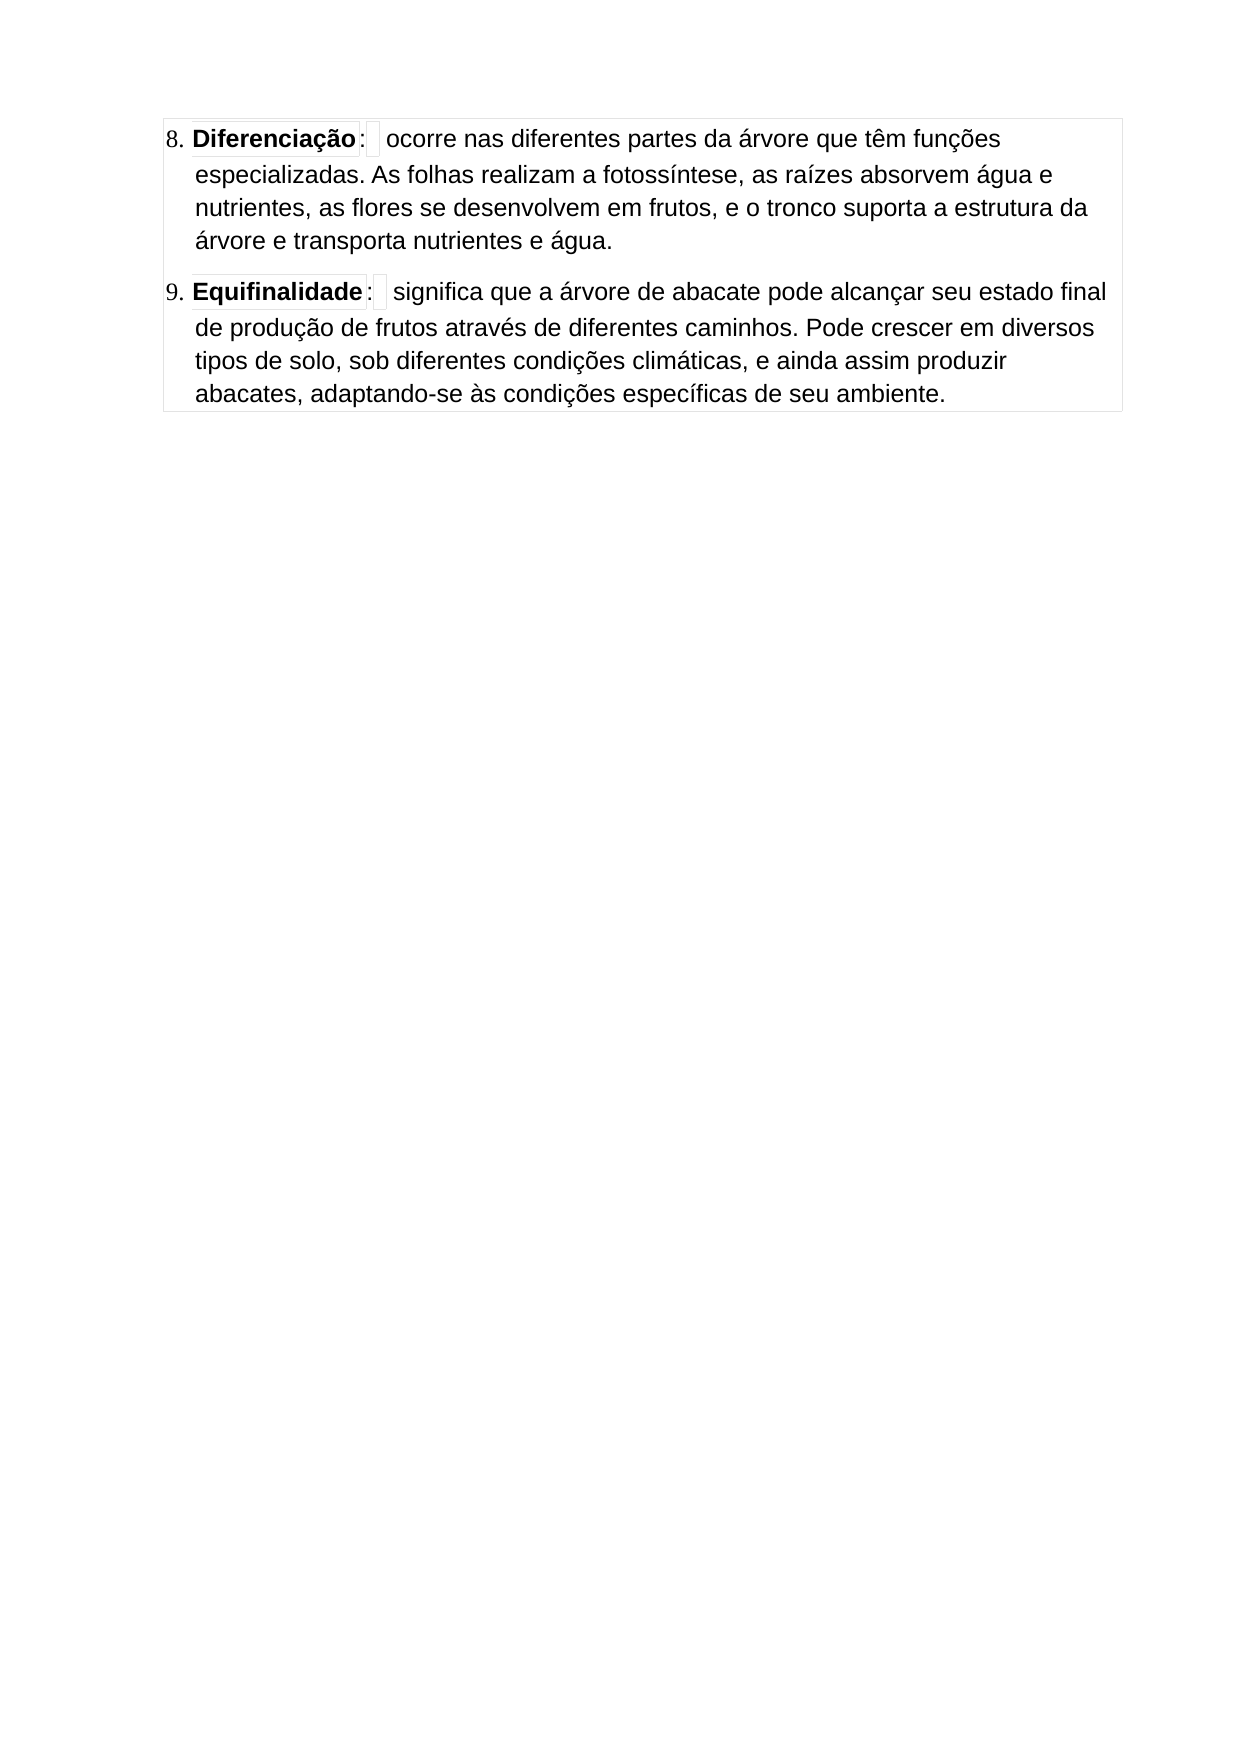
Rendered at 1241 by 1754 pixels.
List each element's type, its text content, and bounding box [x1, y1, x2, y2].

list Equifinalidade: significa que a árvore de abacate pode alcançar seu estado final de produção de frutos através de diferentes caminhos. Pode crescer em diversos tipos de solo, sob diferentes condições climáticas, e ainda assim produzir abacates, adaptando-se às condições específicas de seu ambiente. [164, 271, 1122, 411]
list Diferenciação: ocorre nas diferentes partes da árvore que têm funções especializadas. As folhas realizam a fotossíntese, as raízes absorvem água e nutrientes, as flores se desenvolvem em frutos, e o tronco suporta a estrutura da árvore e transporta nutrientes e água. [164, 119, 1122, 255]
